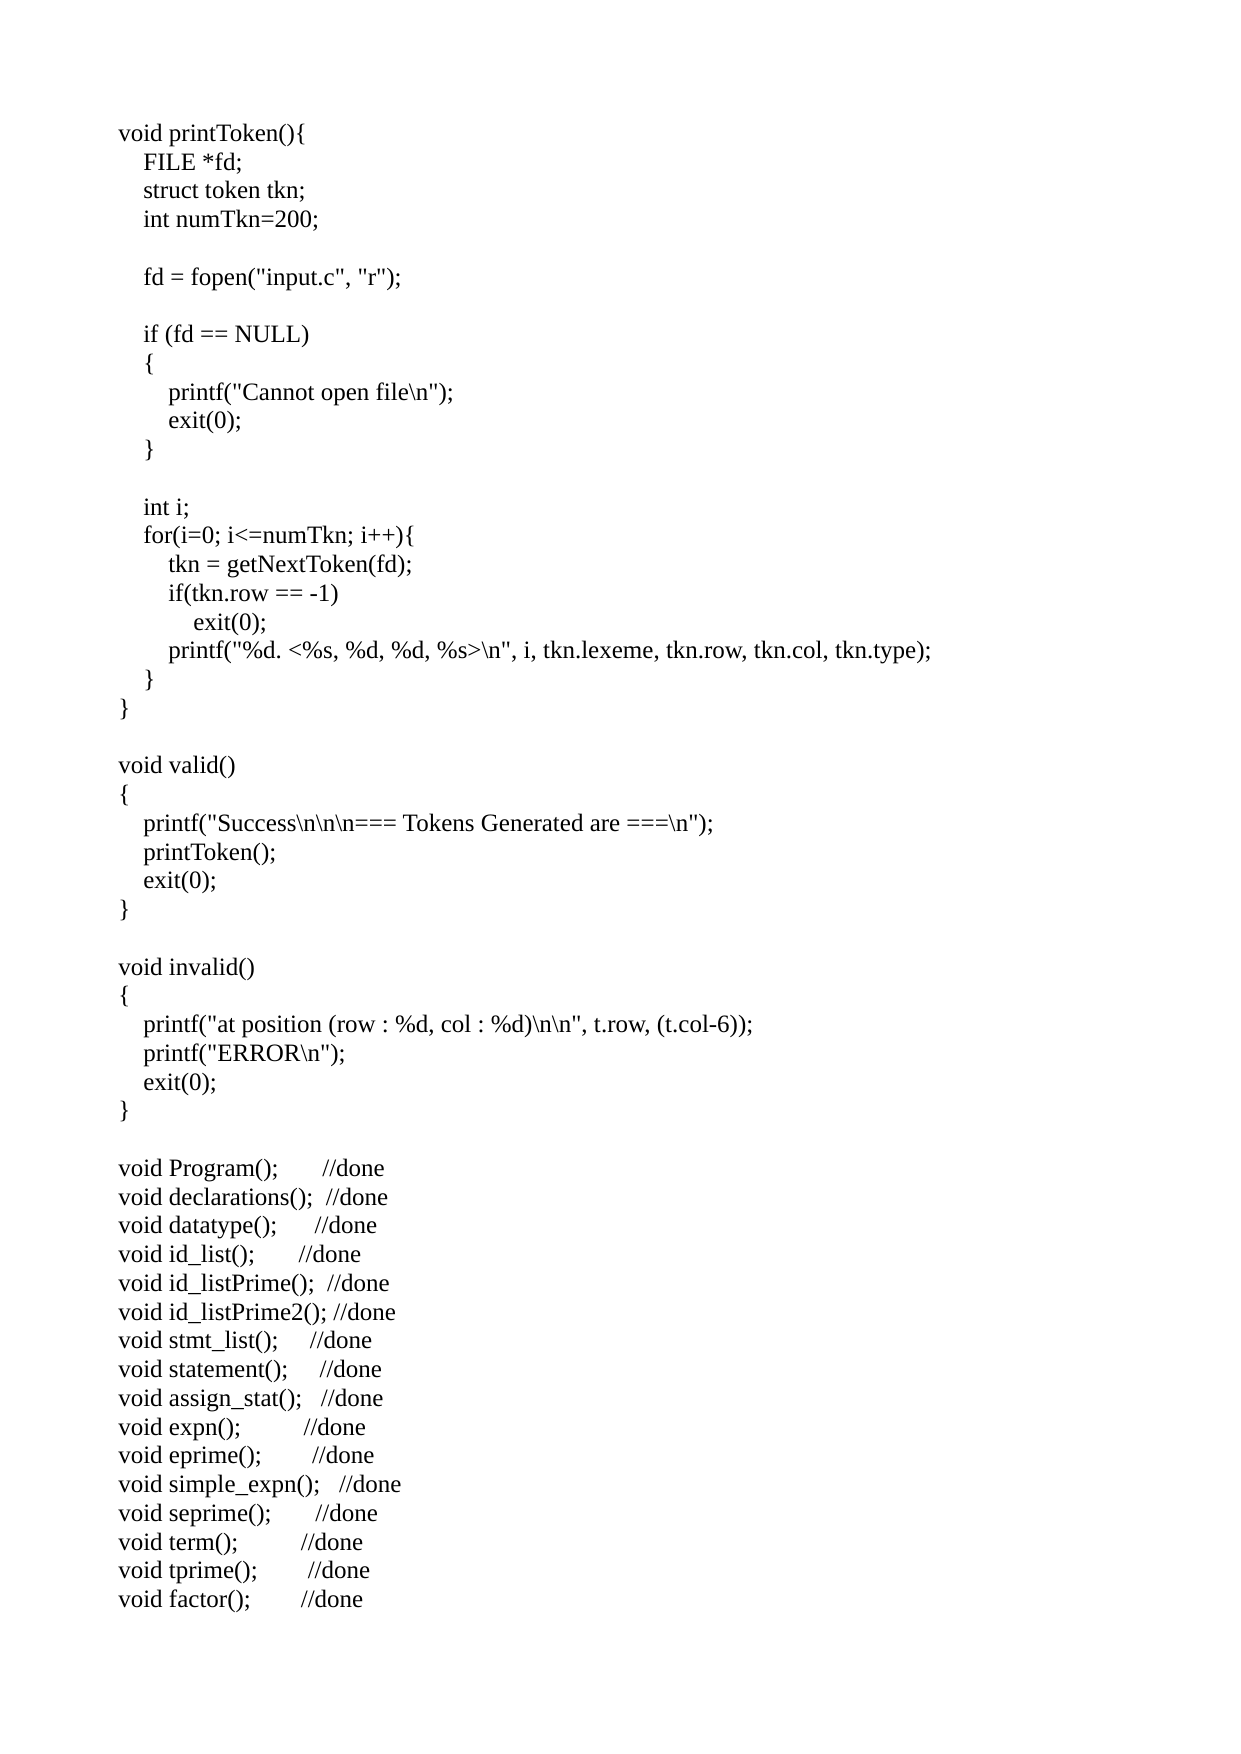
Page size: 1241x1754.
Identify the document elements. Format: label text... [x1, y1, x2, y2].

text void stmt_list(); //done [118, 1326, 1122, 1354]
text void tprime(); //done [118, 1556, 1122, 1584]
text void assign_stat(); //done [118, 1383, 1122, 1412]
text exit(0); [118, 406, 1122, 434]
text void declarations(); //done [118, 1182, 1122, 1211]
text void id_listPrime(); //done [118, 1268, 1122, 1297]
text void invalid() [118, 952, 1122, 981]
text } [118, 434, 1122, 463]
text void term(); //done [118, 1527, 1122, 1556]
text if (fd == NULL) [118, 319, 1122, 348]
text exit(0); [118, 1067, 1122, 1096]
text struct token tkn; [118, 176, 1122, 204]
text printf("ERROR\n"); [118, 1038, 1122, 1067]
text void valid() [118, 751, 1122, 779]
text } [118, 693, 1122, 722]
text tkn = getNextToken(fd); [118, 549, 1122, 578]
text } [118, 1096, 1122, 1124]
text void seprime(); //done [118, 1498, 1122, 1527]
text void statement(); //done [118, 1354, 1122, 1383]
text printf("%d. <%s, %d, %d, %s>\n", i, tkn.lexeme, tkn.row, tkn.col, tkn.type); [118, 636, 1122, 664]
text printf("at position (row : %d, col : %d)\n\n", t.row, (t.col-6)); [118, 1009, 1122, 1038]
text printToken(); [118, 837, 1122, 866]
text FILE *fd; [118, 147, 1122, 176]
text for(i=0; i<=numTkn; i++){ [118, 521, 1122, 549]
text if(tkn.row == -1) [118, 578, 1122, 607]
text void factor(); //done [118, 1584, 1122, 1613]
text int i; [118, 492, 1122, 521]
text void datatype(); //done [118, 1211, 1122, 1239]
text int numTkn=200; [118, 204, 1122, 233]
text { [118, 348, 1122, 377]
text void Program(); //done [118, 1153, 1122, 1182]
text exit(0); [118, 866, 1122, 894]
text exit(0); [118, 607, 1122, 636]
text } [118, 664, 1122, 693]
text printf("Cannot open file\n"); [118, 377, 1122, 406]
text void printToken(){ [118, 118, 1122, 147]
text void expn(); //done [118, 1412, 1122, 1441]
text void simple_expn(); //done [118, 1469, 1122, 1498]
text { [118, 981, 1122, 1009]
text void eprime(); //done [118, 1441, 1122, 1469]
text } [118, 894, 1122, 923]
text { [118, 779, 1122, 808]
text fd = fopen("input.c", "r"); [118, 262, 1122, 291]
text void id_list(); //done [118, 1239, 1122, 1268]
text void id_listPrime2(); //done [118, 1297, 1122, 1326]
text printf("Success\n\n\n=== Tokens Generated are ===\n"); [118, 808, 1122, 837]
